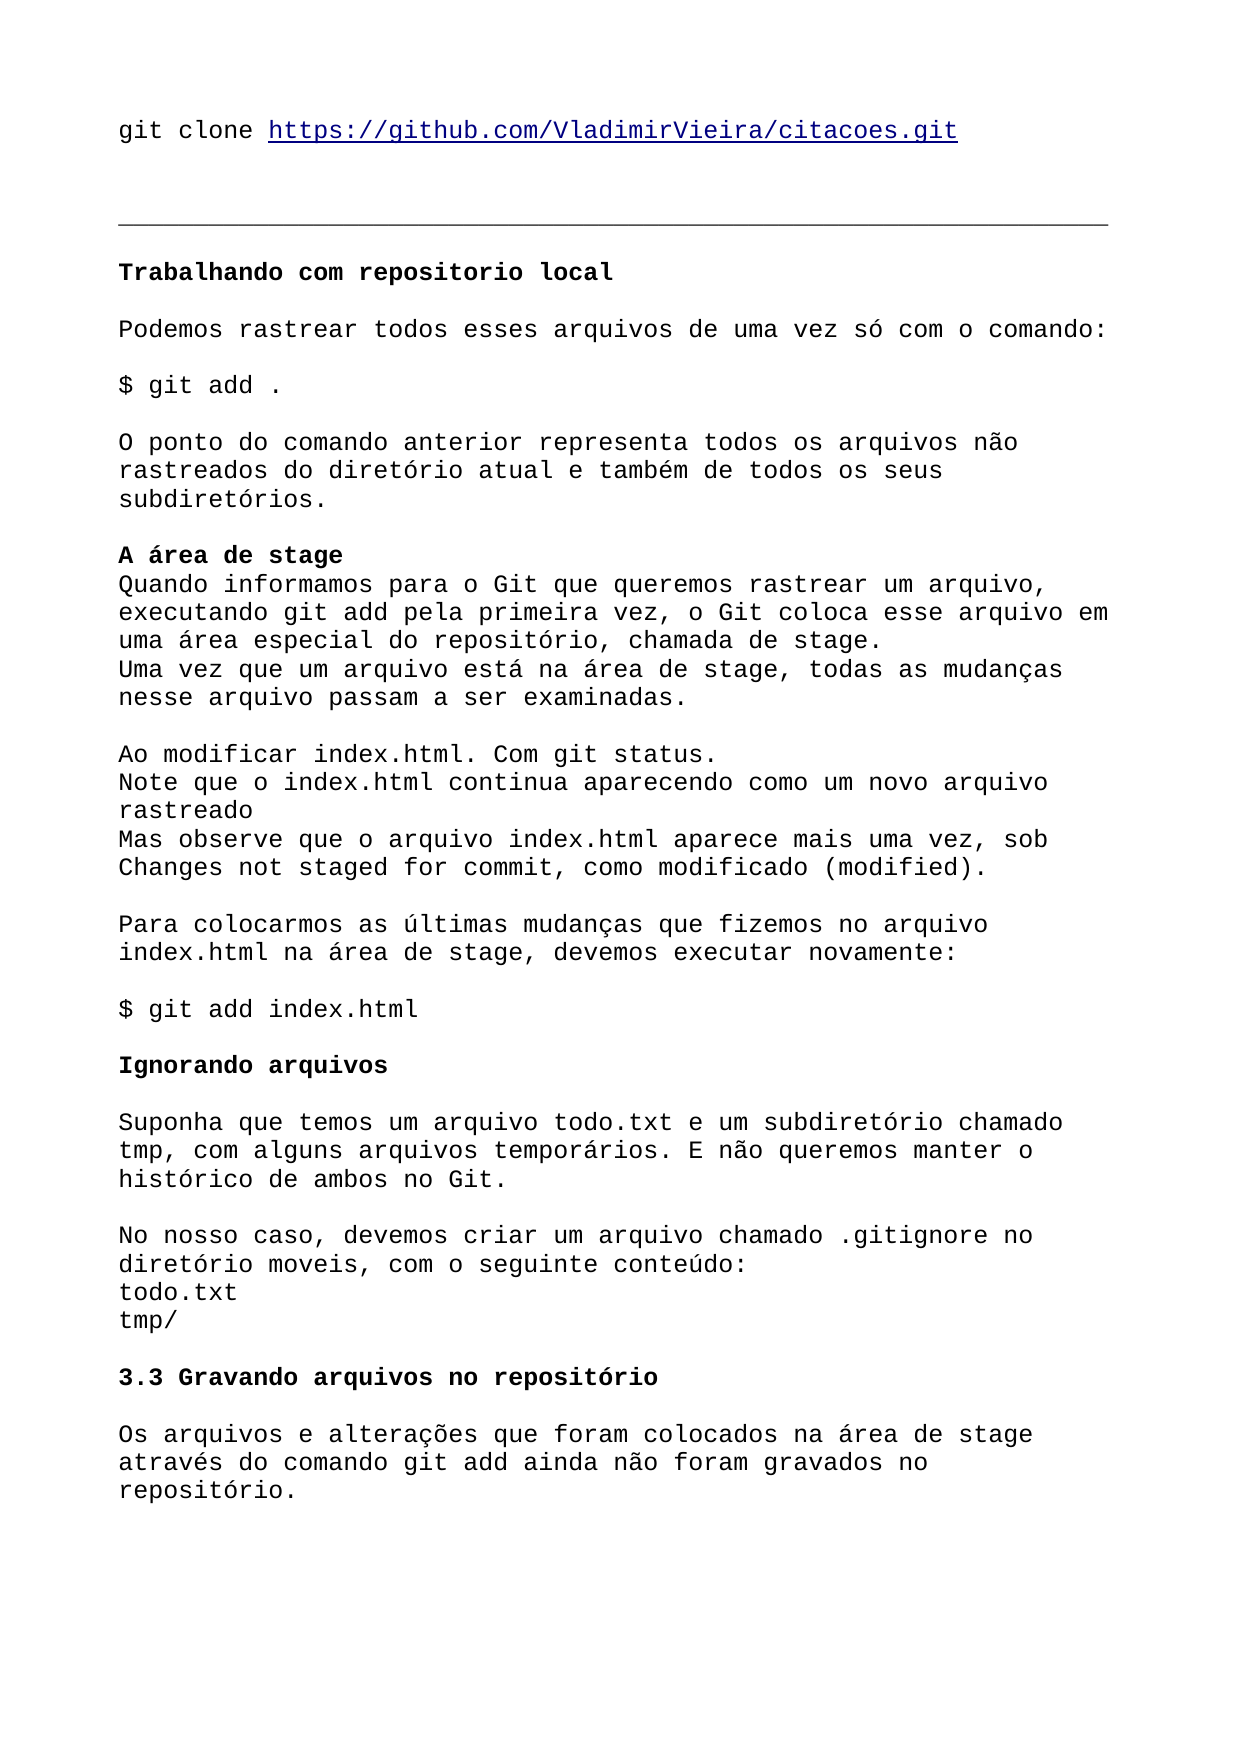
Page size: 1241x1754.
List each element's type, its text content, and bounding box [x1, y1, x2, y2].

text Os arquivos e alterações que foram colocados na área de stage através do comando git add ainda não foram gravados no repositório. [118, 1421, 1122, 1506]
text $ git add index.html [118, 996, 1122, 1025]
text 3.3 Gravando arquivos no repositório [118, 1365, 1122, 1393]
text Suponha que temos um arquivo todo.txt e um subdiretório chamado tmp, com alguns arquivos temporários. E não queremos manter o histórico de ambos no Git. [118, 1110, 1122, 1195]
text No nosso caso, devemos criar um arquivo chamado .gitignore no [118, 1223, 1122, 1251]
text O ponto do comando anterior representa todos os arquivos não rastreados do diretório atual e também de todos os seus subdiretórios. [118, 430, 1122, 515]
text Podemos rastrear todos esses arquivos de uma vez só com o comando: [118, 316, 1122, 345]
text Para colocarmos as últimas mudanças que fizemos no arquivo [118, 911, 1122, 940]
text todo.txt [118, 1280, 1122, 1308]
text git clone https://github.com/VladimirVieira/citacoes.git [118, 118, 1122, 146]
text Trabalhando com repositorio local [118, 260, 1122, 288]
text Mas observe que o arquivo index.html aparece mais uma vez, sob [118, 826, 1122, 855]
text __________________________________________________________________ [118, 203, 1122, 231]
text $ git add . [118, 373, 1122, 401]
text Ao modificar index.html. Com git status. [118, 741, 1122, 770]
text Changes not staged for commit, como modificado (modified). [118, 855, 1122, 883]
text rastreado [118, 798, 1122, 826]
text Quando informamos para o Git que queremos rastrear um arquivo, executando git add pela primeira vez, o Git coloca esse arquivo em uma área especial do repositório, chamada de stage. [118, 571, 1122, 656]
text index.html na área de stage, devemos executar novamente: [118, 940, 1122, 968]
text A área de stage [118, 543, 1122, 571]
text Note que o index.html continua aparecendo como um novo arquivo [118, 770, 1122, 798]
text Uma vez que um arquivo está na área de stage, todas as mudanças nesse arquivo passam a ser examinadas. [118, 656, 1122, 713]
text diretório moveis, com o seguinte conteúdo: [118, 1251, 1122, 1280]
text Ignorando arquivos [118, 1053, 1122, 1081]
text tmp/ [118, 1308, 1122, 1336]
